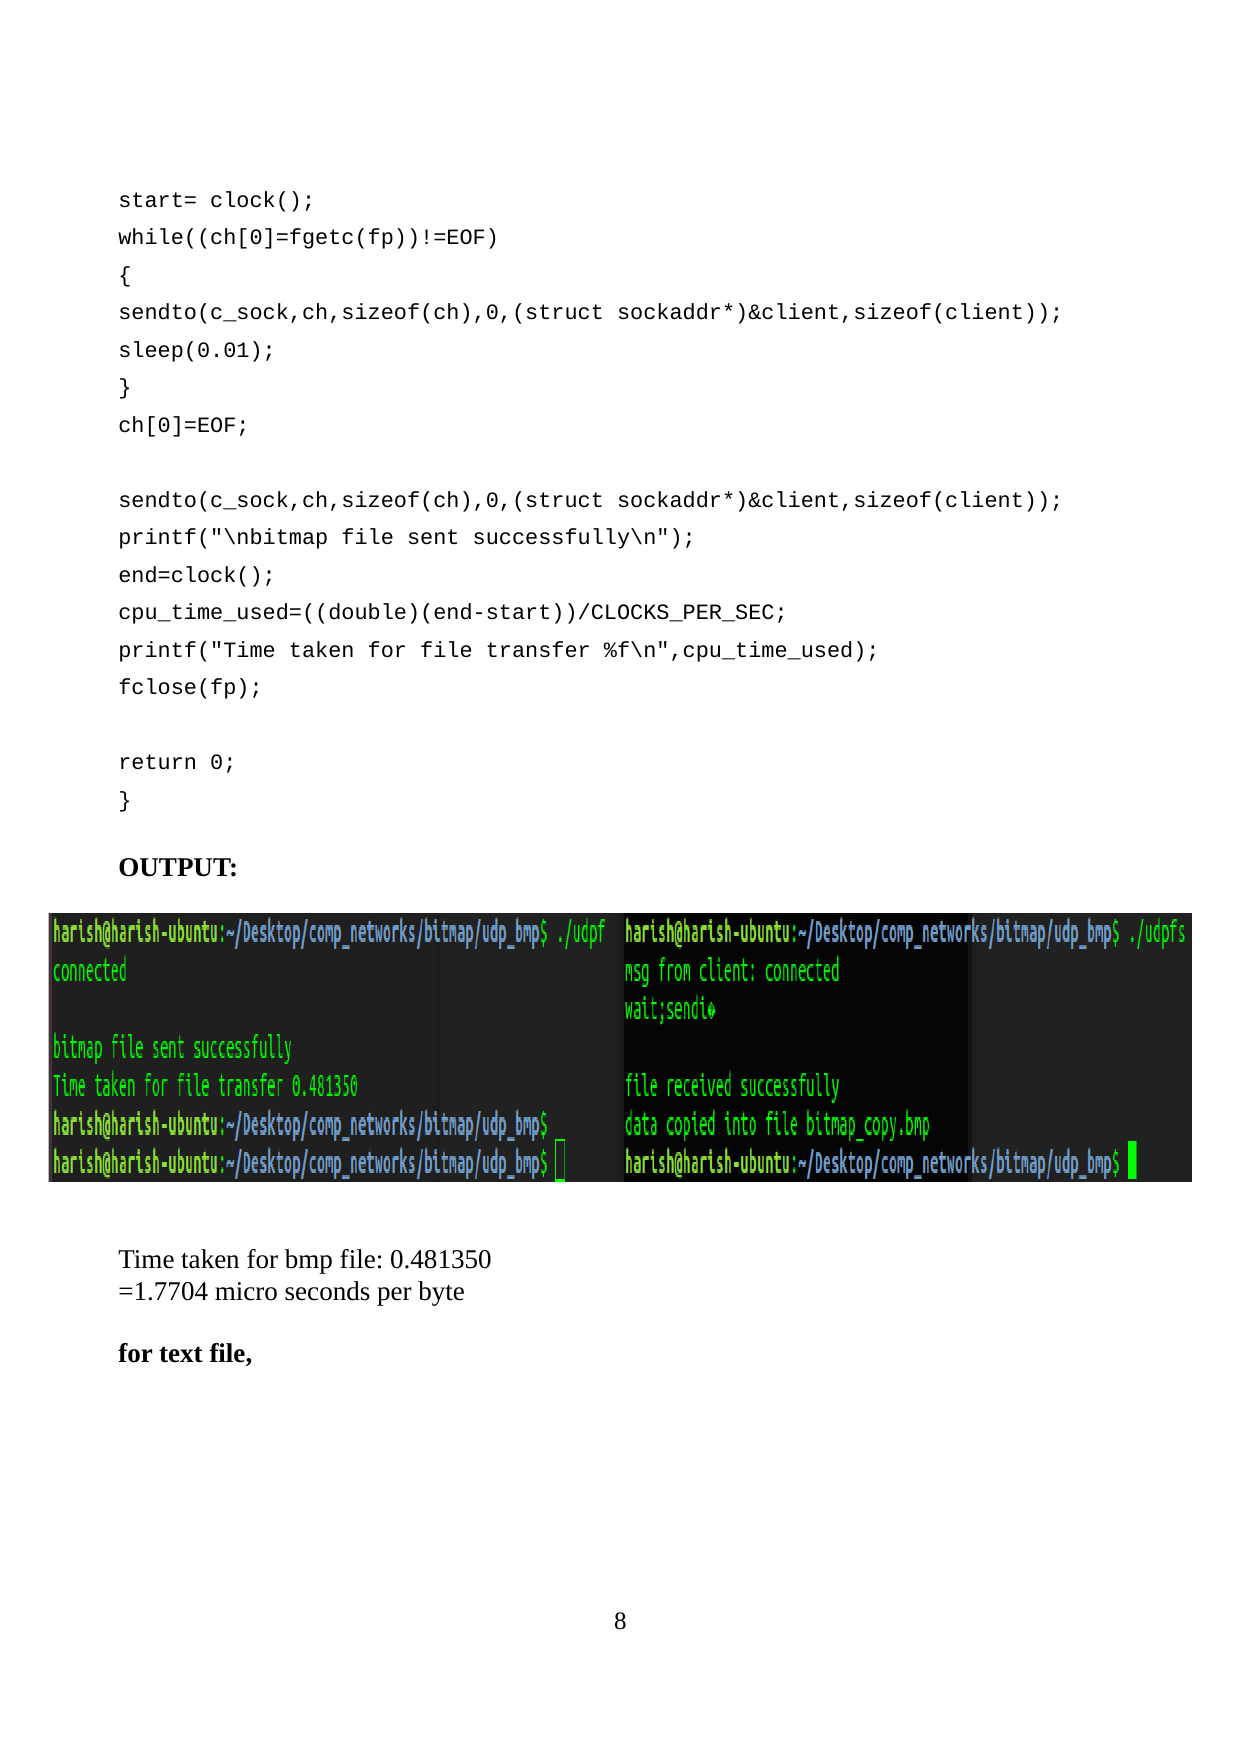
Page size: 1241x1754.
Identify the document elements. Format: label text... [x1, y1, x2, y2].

text start= clock(); [118, 176, 1122, 214]
text OUTPUT: [118, 851, 1122, 882]
text end=clock(); [118, 551, 1122, 589]
text sendto(c_sock,ch,sizeof(ch),0,(struct sockaddr*)&client,sizeof(client)); [118, 289, 1122, 326]
text sendto(c_sock,ch,sizeof(ch),0,(struct sockaddr*)&client,sizeof(client)); [118, 476, 1122, 514]
text fclose(fp); [118, 664, 1122, 701]
text { [118, 251, 1122, 289]
text Time taken for bmp file: 0.481350 [118, 1243, 1122, 1274]
text printf("Time taken for file transfer %f\n",cpu_time_used); [118, 626, 1122, 664]
text } [118, 364, 1122, 401]
text } [118, 776, 1122, 814]
text sleep(0.01); [118, 326, 1122, 364]
picture [48, 913, 1192, 1182]
text while((ch[0]=fgetc(fp))!=EOF) [118, 214, 1122, 251]
text =1.7704 micro seconds per byte [118, 1274, 1122, 1306]
text ch[0]=EOF; [118, 401, 1122, 439]
text printf("\nbitmap file sent successfully\n"); [118, 514, 1122, 551]
text cpu_time_used=((double)(end-start))/CLOCKS_PER_SEC; [118, 589, 1122, 626]
text for text file, [118, 1337, 1122, 1368]
text return 0; [118, 739, 1122, 776]
